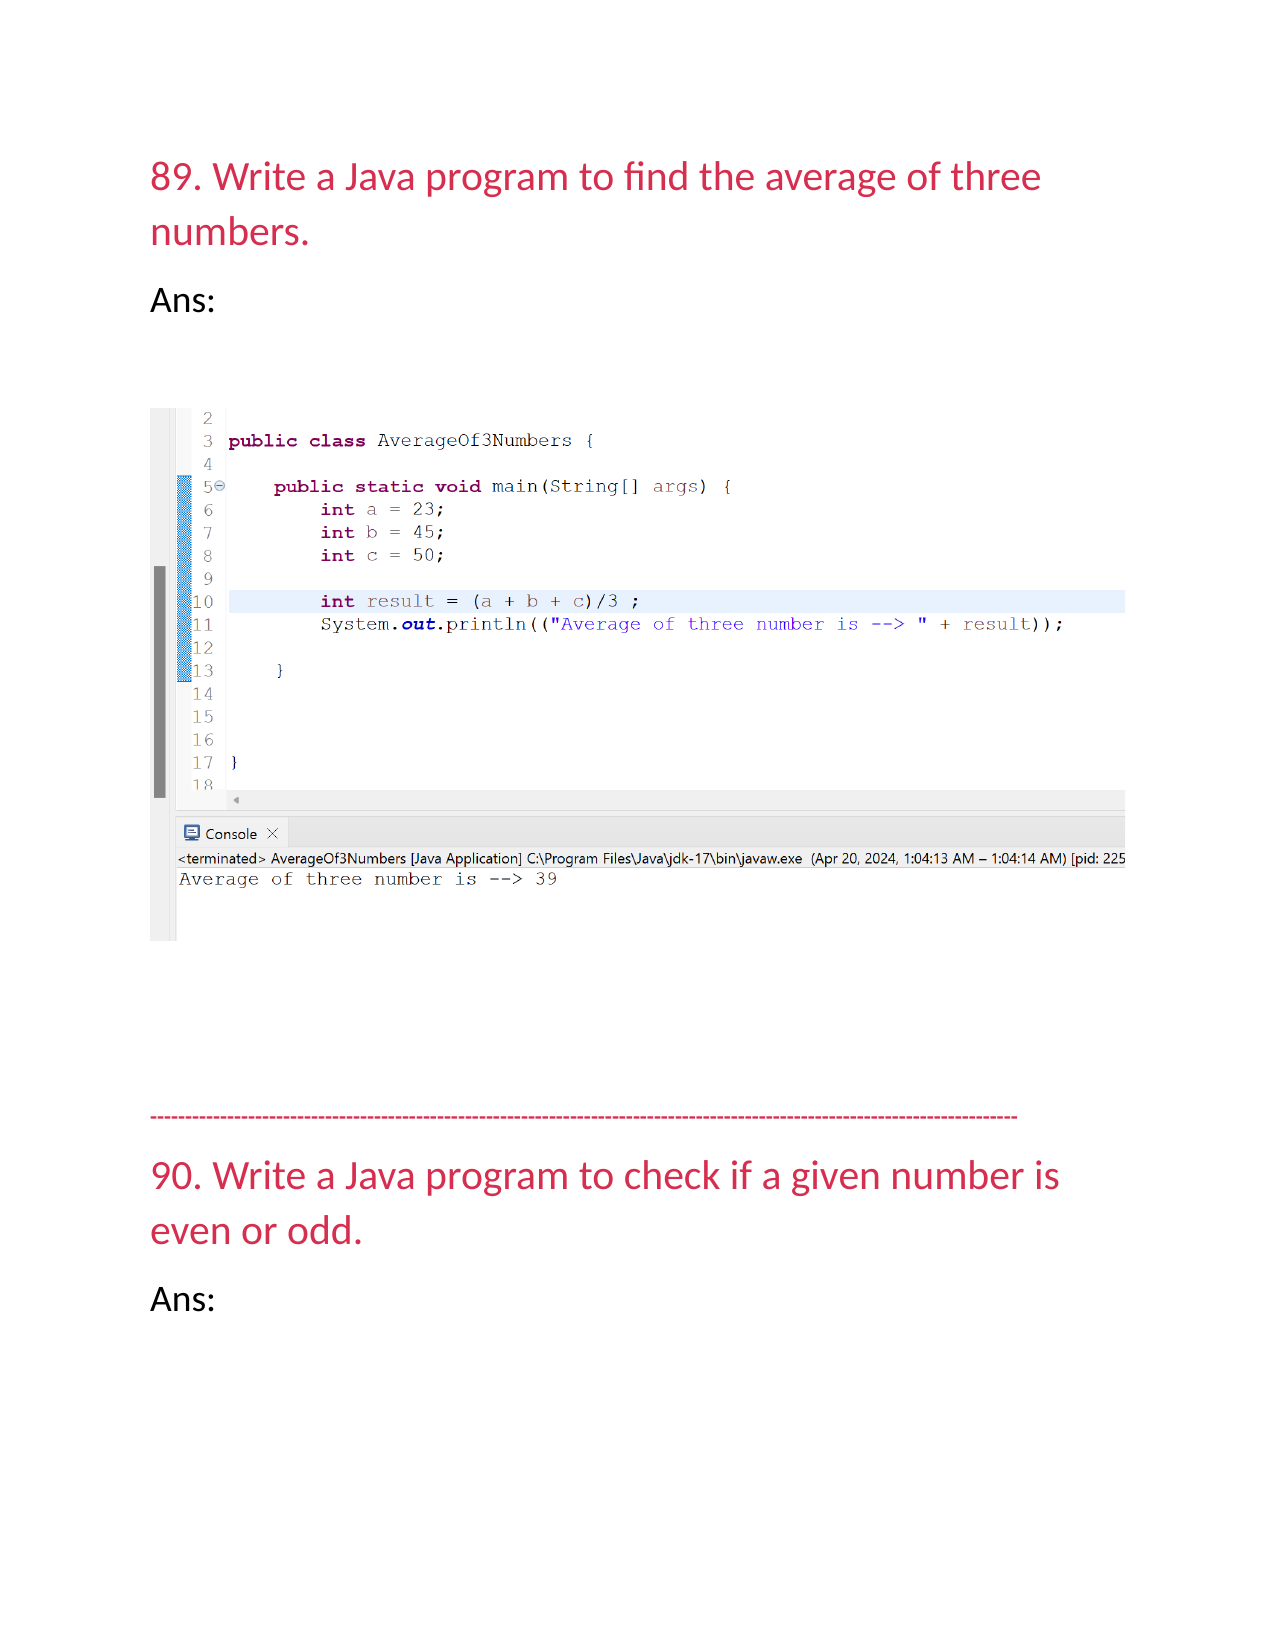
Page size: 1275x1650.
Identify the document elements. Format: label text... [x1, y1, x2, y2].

text Ans: [150, 1275, 1125, 1321]
text Ans: [150, 276, 1125, 322]
text 89. Write a Java program to find the average of three numbers. [150, 150, 1125, 256]
text ---------------------------------------------------------------------------------------------------------------------------- [150, 1102, 1125, 1130]
text 90. Write a Java program to check if a given number is even or odd. [150, 1149, 1125, 1254]
picture [150, 408, 1125, 941]
